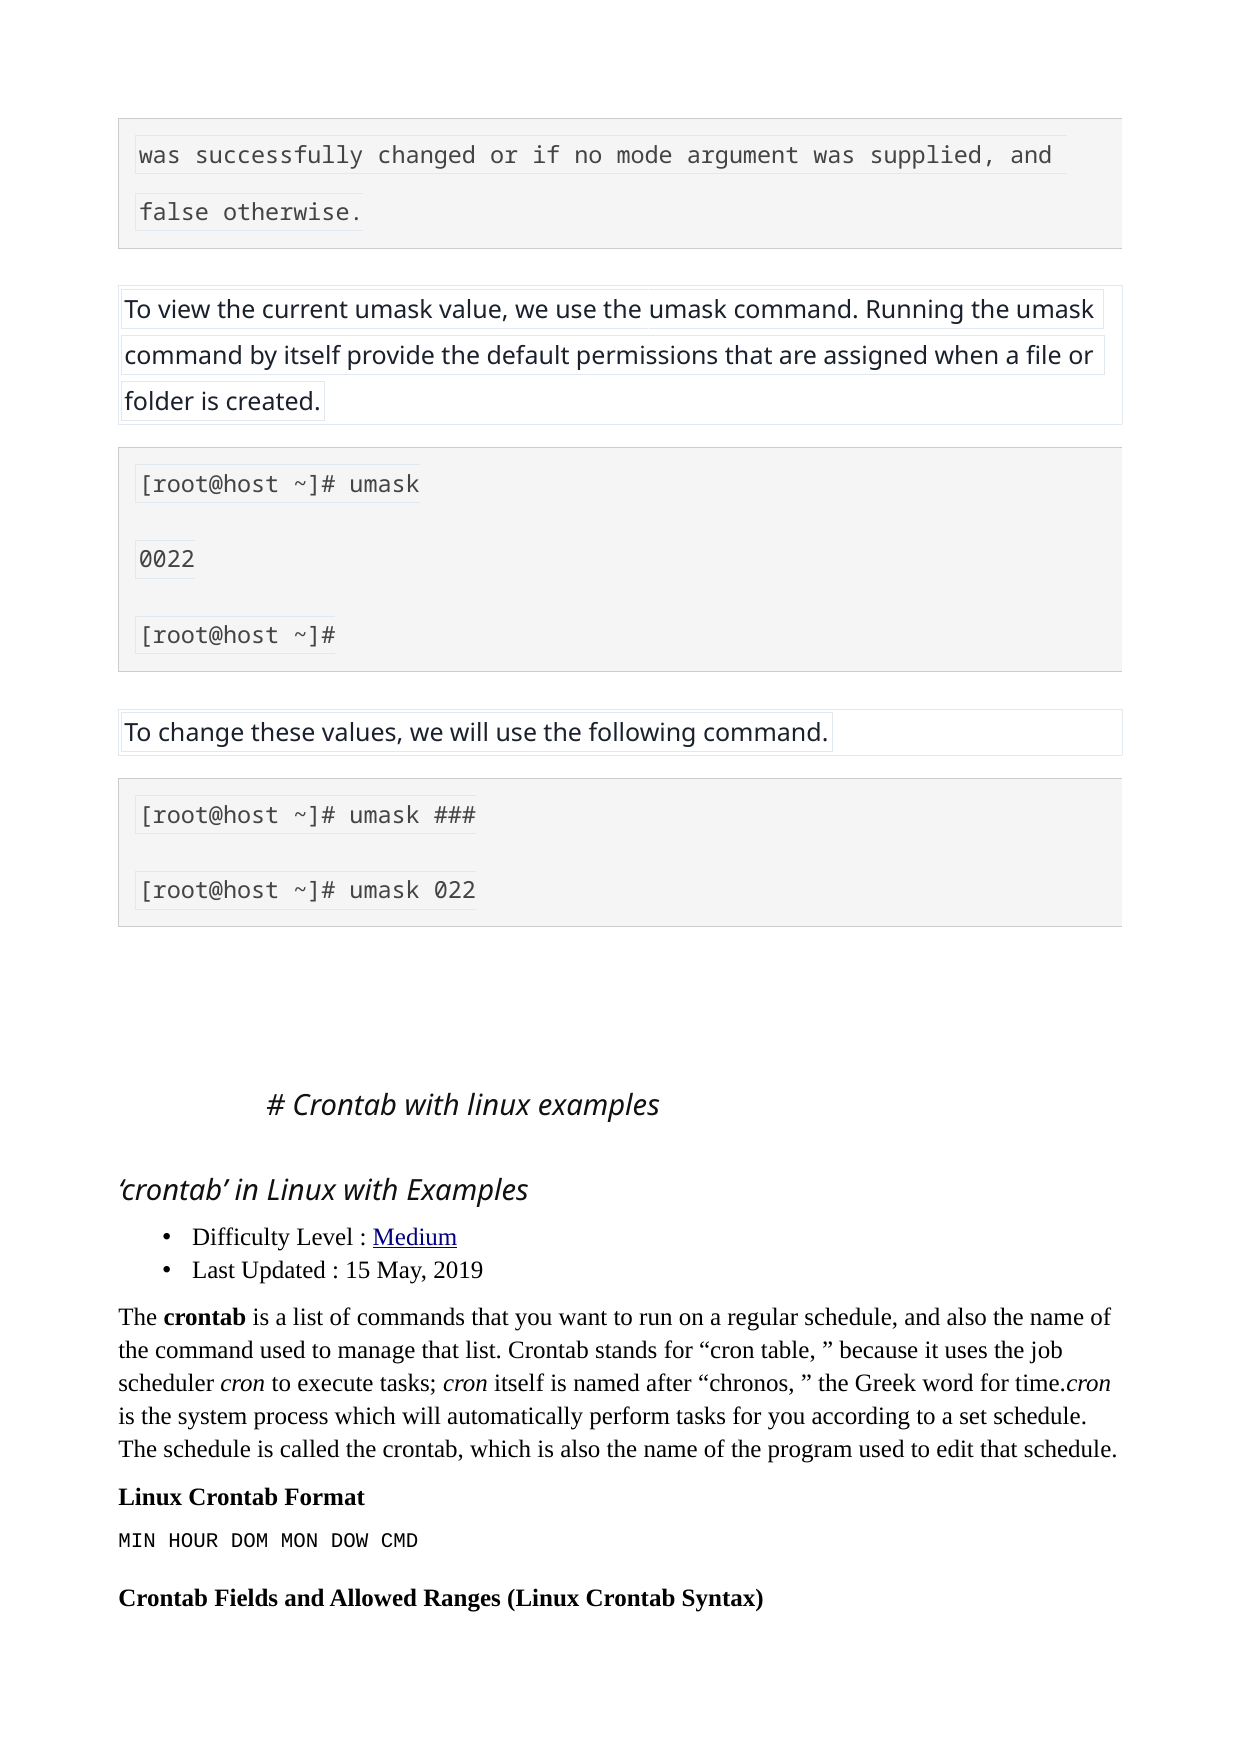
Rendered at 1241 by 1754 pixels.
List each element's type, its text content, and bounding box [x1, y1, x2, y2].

text # Crontab with linux examples [118, 1084, 1122, 1124]
text The crontab is a list of commands that you want to run on a regular schedule, and also the name of the command used to manage that list. Crontab stands for “cron table, ” because it uses the job scheduler cron to execute tasks; cron itself is named after “chronos, ” the Greek word for time.cron is the system process which will automatically perform tasks for you according to a set schedule. The schedule is called the crontab, which is also the name of the program used to edit that schedule. [118, 1302, 1122, 1463]
text Linux Crontab Format [118, 1482, 1122, 1511]
text To view the current umask value, we use the umask command. Running the umask command by itself provide the default permissions that are assigned when a file or folder is created. [119, 286, 1122, 424]
text 0022 [119, 522, 1122, 578]
list Last Updated : 15 May, 2019 [162, 1255, 1122, 1283]
text [root@host ~]# [119, 598, 1122, 671]
text [root@host ~]# umask ### [119, 779, 1122, 833]
text [root@host ~]# umask 022 [119, 853, 1122, 926]
list Difficulty Level : Medium [162, 1222, 1122, 1250]
text Crontab Fields and Allowed Ranges (Linux Crontab Syntax) [118, 1583, 1122, 1611]
text [root@host ~]# umask [119, 448, 1122, 502]
subtitle ‘crontab’ in Linux with Examples [118, 1169, 1122, 1209]
text was successfully changed or if no mode argument was supplied, and false otherwise. [119, 119, 1122, 248]
text MIN HOUR DOM MON DOW CMD [118, 1529, 1122, 1553]
text To change these values, we will use the following command. [119, 710, 1122, 755]
